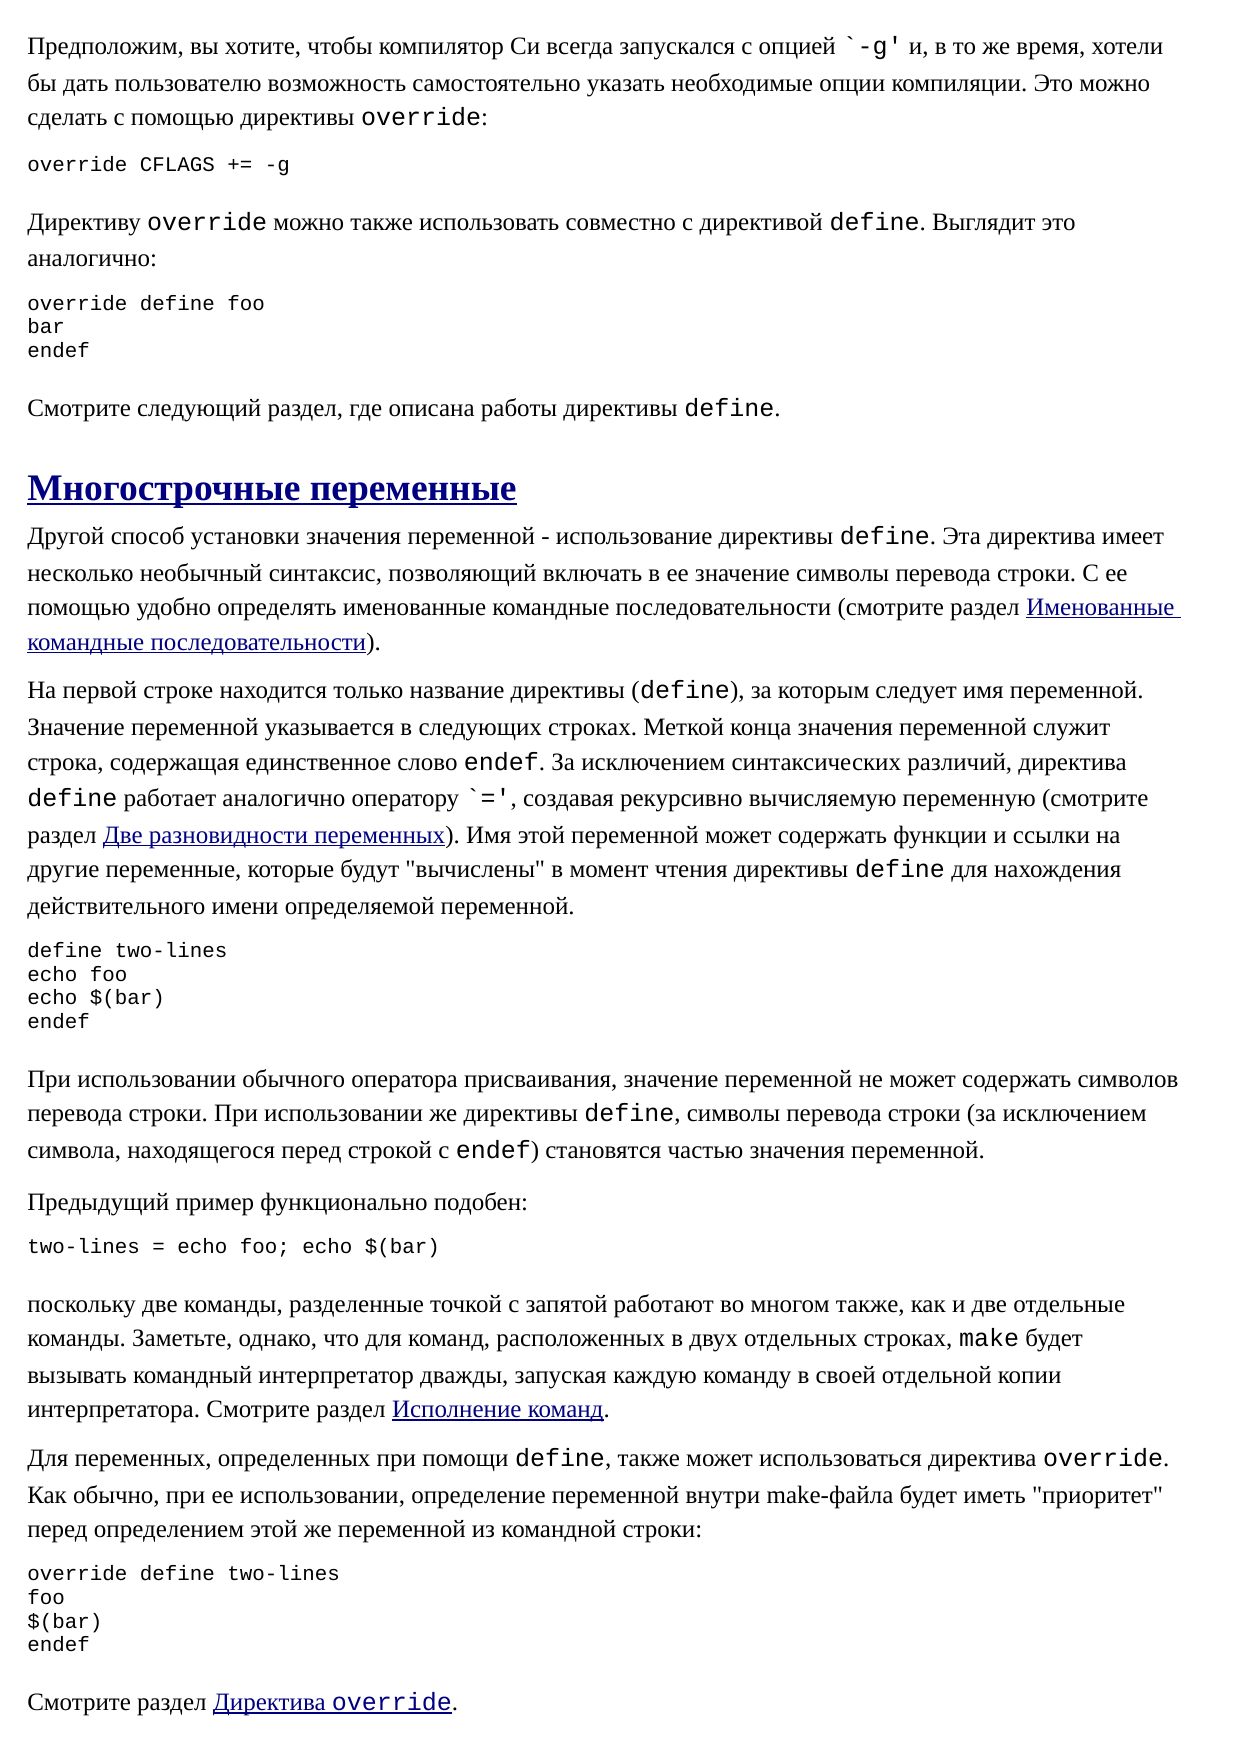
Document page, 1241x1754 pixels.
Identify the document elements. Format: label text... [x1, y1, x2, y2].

text Для переменных, определенных при помощи define, также может использоваться директива override. Как обычно, при ее использовании, определение переменной внутри make-файла будет иметь "приоритет" перед определением этой же переменной из командной строки: [27, 1443, 1185, 1543]
text endef [27, 1634, 1185, 1658]
text endef [27, 340, 1185, 363]
text Директиву override можно также использовать совместно с директивой define. Выглядит это аналогично: [27, 207, 1185, 272]
text Предположим, вы хотите, чтобы компилятор Си всегда запускался с опцией `-g' и, в то же время, хотели бы дать пользователю возможность самостоятельно указать необходимые опции компиляции. Это можно сделать с помощью директивы override: [27, 31, 1185, 133]
text override define two-lines [27, 1563, 1185, 1587]
text echo $(bar) [27, 987, 1185, 1011]
text override CFLAGS += -g [27, 154, 1185, 177]
text endef [27, 1011, 1185, 1034]
text foo [27, 1587, 1185, 1611]
subtitle Многострочные переменные [27, 465, 1185, 508]
text поскольку две команды, разделенные точкой с запятой работают во многом также, как и две отдельные команды. Заметьте, однако, что для команд, расположенных в двух отдельных строках, make будет вызывать командный интерпретатор дважды, запуская каждую команду в своей отдельной копии интерпретатора. Смотрите раздел Исполнение команд. [27, 1289, 1185, 1423]
text override define foo [27, 293, 1185, 316]
text echo foo [27, 963, 1185, 987]
text Предыдущий пример функционально подобен: [27, 1187, 1185, 1215]
text Смотрите следующий раздел, где описана работы директивы define. [27, 393, 1185, 424]
text Другой способ установки значения переменной - использование директивы define. Эта директива имеет несколько необычный синтаксис, позволяющий включать в ее значение символы перевода строки. С ее помощью удобно определять именованные командные последовательности (смотрите раздел Именованные командные последовательности). [27, 521, 1185, 655]
text Смотрите раздел Директива override. [27, 1687, 1185, 1718]
text $(bar) [27, 1611, 1185, 1634]
text При использовании обычного оператора присваивания, значение переменной не может содержать символов перевода строки. При использовании же директивы define, символы перевода строки (за исключением символа, находящегося перед строкой с endef) становятся частью значения переменной. [27, 1064, 1185, 1166]
text bar [27, 316, 1185, 340]
text define two-lines [27, 940, 1185, 963]
text two-lines = echo foo; echo $(bar) [27, 1236, 1185, 1259]
text На первой строке находится только название директивы (define), за которым следует имя переменной. Значение переменной указывается в следующих строках. Меткой конца значения переменной служит строка, содержащая единственное слово endef. За исключением синтаксических различий, директива define работает аналогично оператору `=', создавая рекурсивно вычисляемую переменную (смотрите раздел Две разновидности переменных). Имя этой переменной может содержать функции и ссылки на другие переменные, которые будут "вычислены" в момент чтения директивы define для нахождения действительного имени определяемой переменной. [27, 676, 1185, 919]
